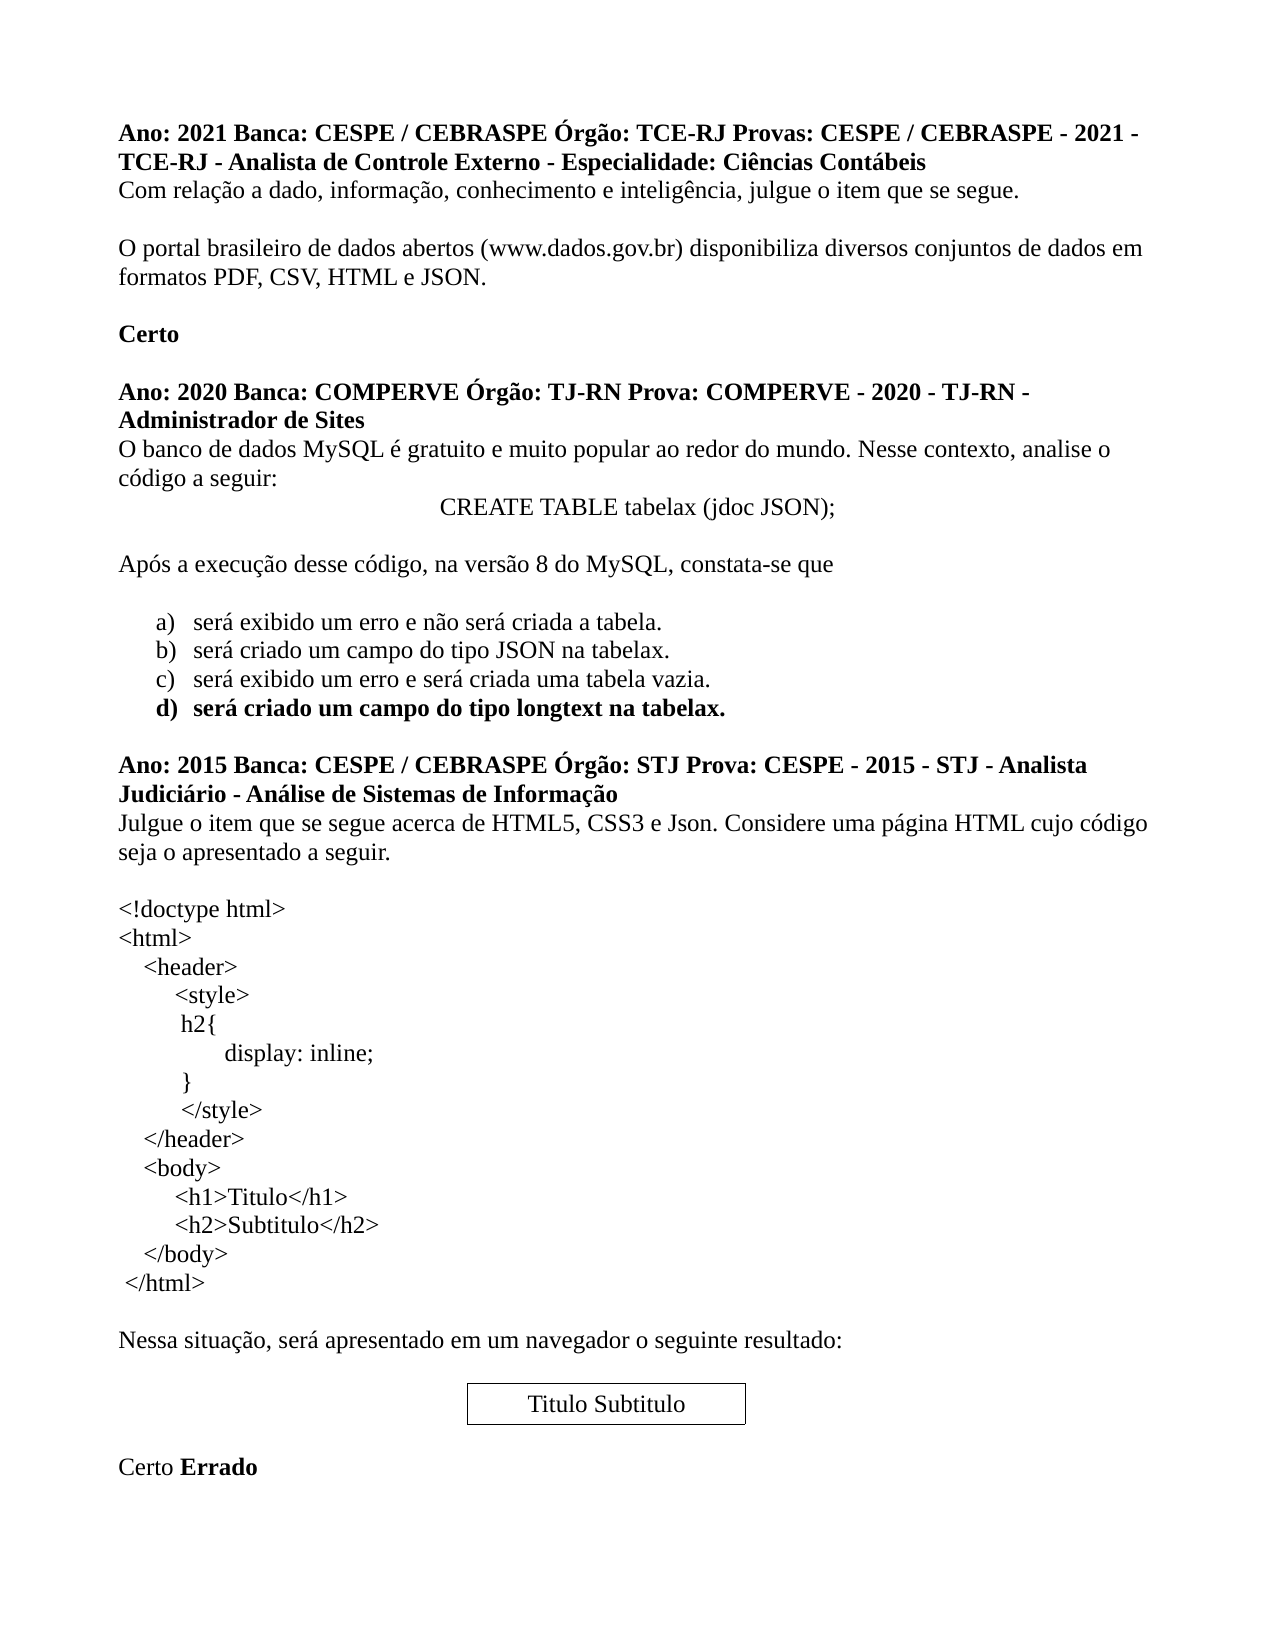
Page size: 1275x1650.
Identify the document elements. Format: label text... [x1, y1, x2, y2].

text </html> [118, 1268, 1157, 1297]
text <html> [118, 923, 1157, 952]
text <h1>Titulo</h1> [118, 1182, 1157, 1211]
text Julgue o item que se segue acerca de HTML5, CSS3 e Json. Considere uma página HTML cujo código seja o apresentado a seguir. [118, 808, 1157, 866]
text Com relação a dado, informação, conhecimento e inteligência, julgue o item que se segue. [118, 176, 1157, 204]
text </header> [118, 1124, 1157, 1153]
list será exibido um erro e não será criada a tabela. [156, 607, 1157, 636]
text Certo Errado [118, 1452, 1157, 1481]
text O portal brasileiro de dados abertos (www.dados.gov.br) disponibiliza diversos conjuntos de dados em formatos PDF, CSV, HTML e JSON. [118, 233, 1157, 291]
text <style> [118, 981, 1157, 1009]
text h2{ [118, 1009, 1157, 1038]
text Ano: 2021 Banca: CESPE / CEBRASPE Órgão: TCE-RJ Provas: CESPE / CEBRASPE - 2021 - TCE-RJ - Analista de Controle Externo - Especialidade: Ciências Contábeis [118, 118, 1157, 176]
list será criado um campo do tipo longtext na tabelax. [156, 693, 1157, 722]
text <body> [118, 1153, 1157, 1182]
list será exibido um erro e será criada uma tabela vazia. [156, 664, 1157, 693]
table_header Titulo Subtitulo [468, 1384, 745, 1423]
text CREATE TABLE tabelax (jdoc JSON); [118, 492, 1157, 521]
text Certo [118, 319, 1157, 348]
text Nessa situação, será apresentado em um navegador o seguinte resultado: [118, 1326, 1157, 1354]
text display: inline; [118, 1038, 1157, 1067]
text O banco de dados MySQL é gratuito e muito popular ao redor do mundo. Nesse contexto, analise o código a seguir: [118, 434, 1157, 492]
text <!doctype html> [118, 894, 1157, 923]
text </style> [118, 1096, 1157, 1124]
text <h2>Subtitulo</h2> [118, 1211, 1157, 1239]
text } [118, 1067, 1157, 1096]
text Ano: 2020 Banca: COMPERVE Órgão: TJ-RN Prova: COMPERVE - 2020 - TJ-RN - Administrador de Sites [118, 377, 1157, 434]
text Após a execução desse código, na versão 8 do MySQL, constata-se que [118, 549, 1157, 578]
text </body> [118, 1239, 1157, 1268]
list será criado um campo do tipo JSON na tabelax. [156, 636, 1157, 664]
text Ano: 2015 Banca: CESPE / CEBRASPE Órgão: STJ Prova: CESPE - 2015 - STJ - Analista Judiciário - Análise de Sistemas de Informação [118, 751, 1157, 808]
text <header> [118, 952, 1157, 981]
